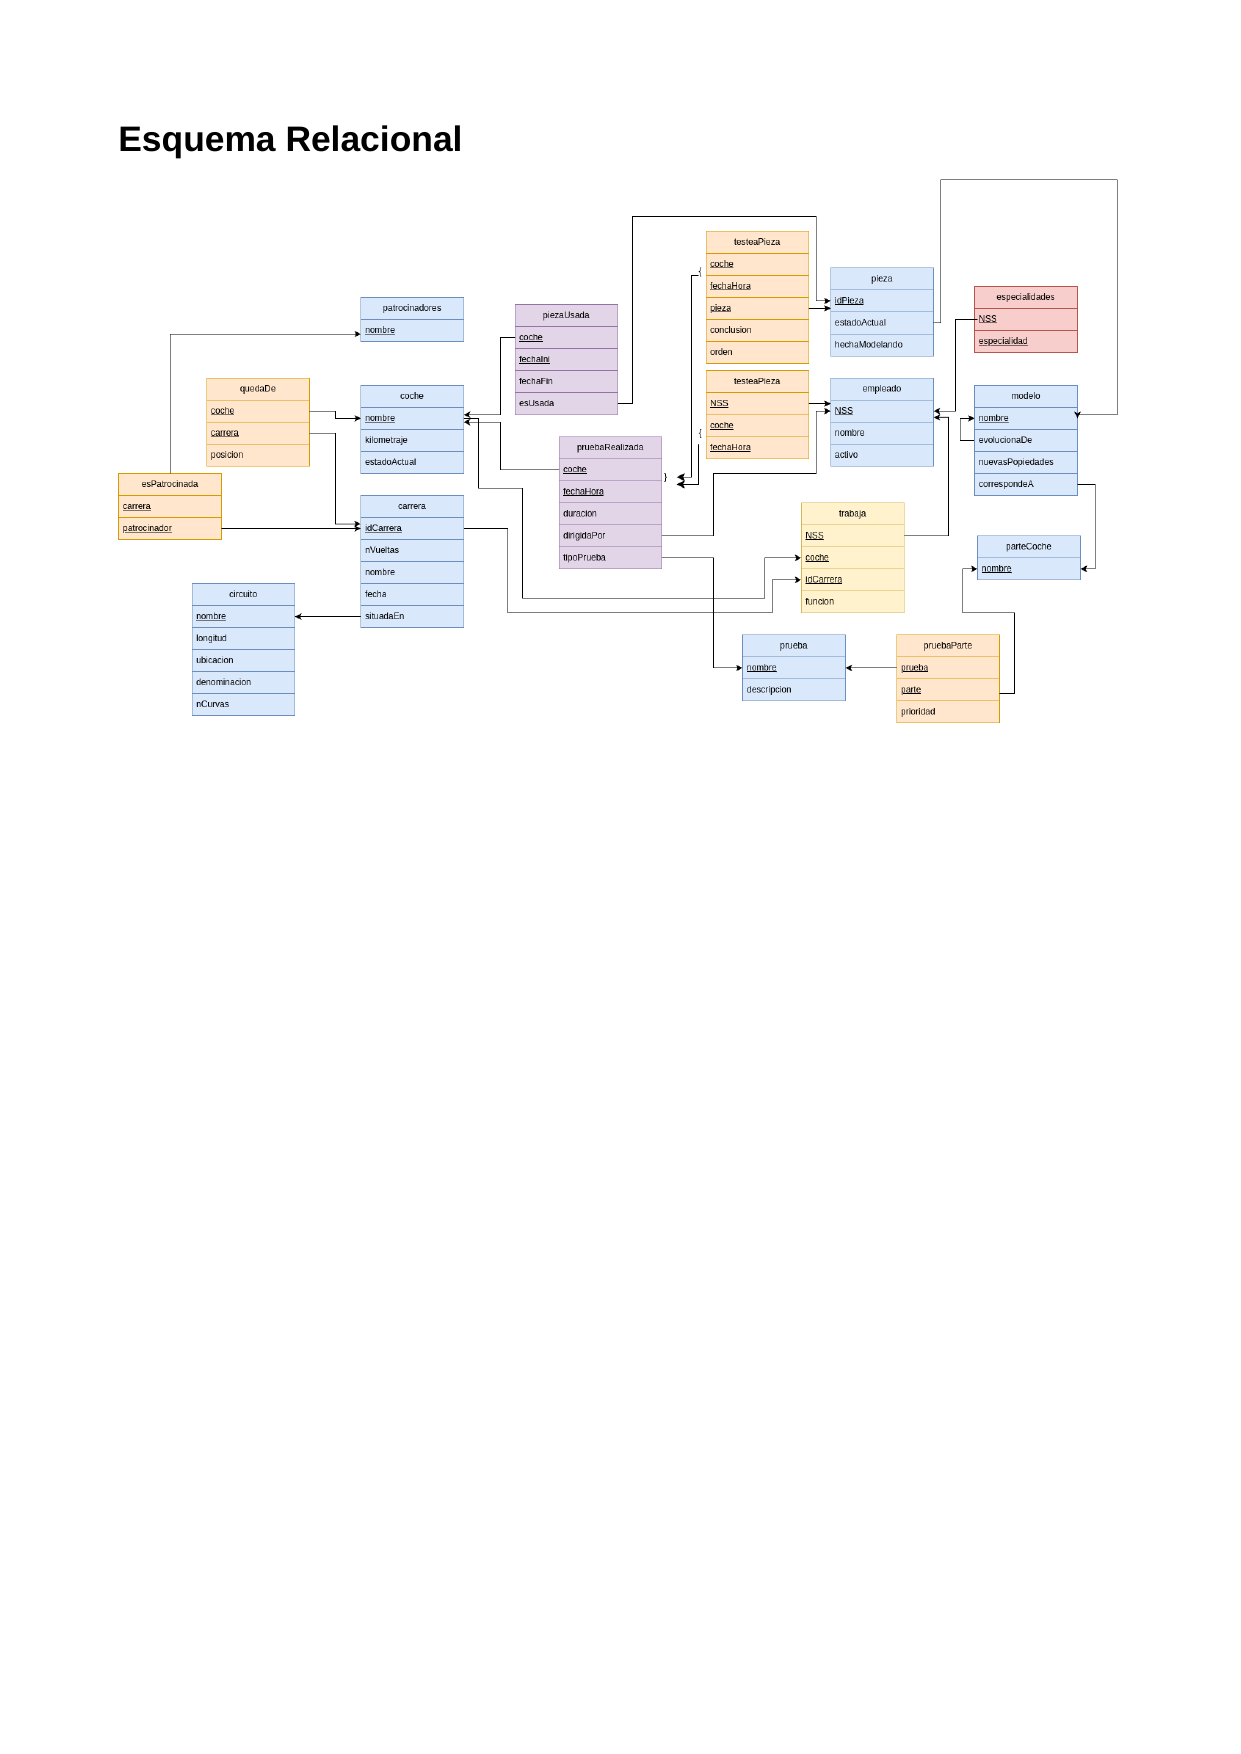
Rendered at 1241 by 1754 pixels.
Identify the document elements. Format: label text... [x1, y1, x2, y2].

picture [118, 174, 1123, 723]
text Esquema Relacional [118, 118, 1122, 159]
